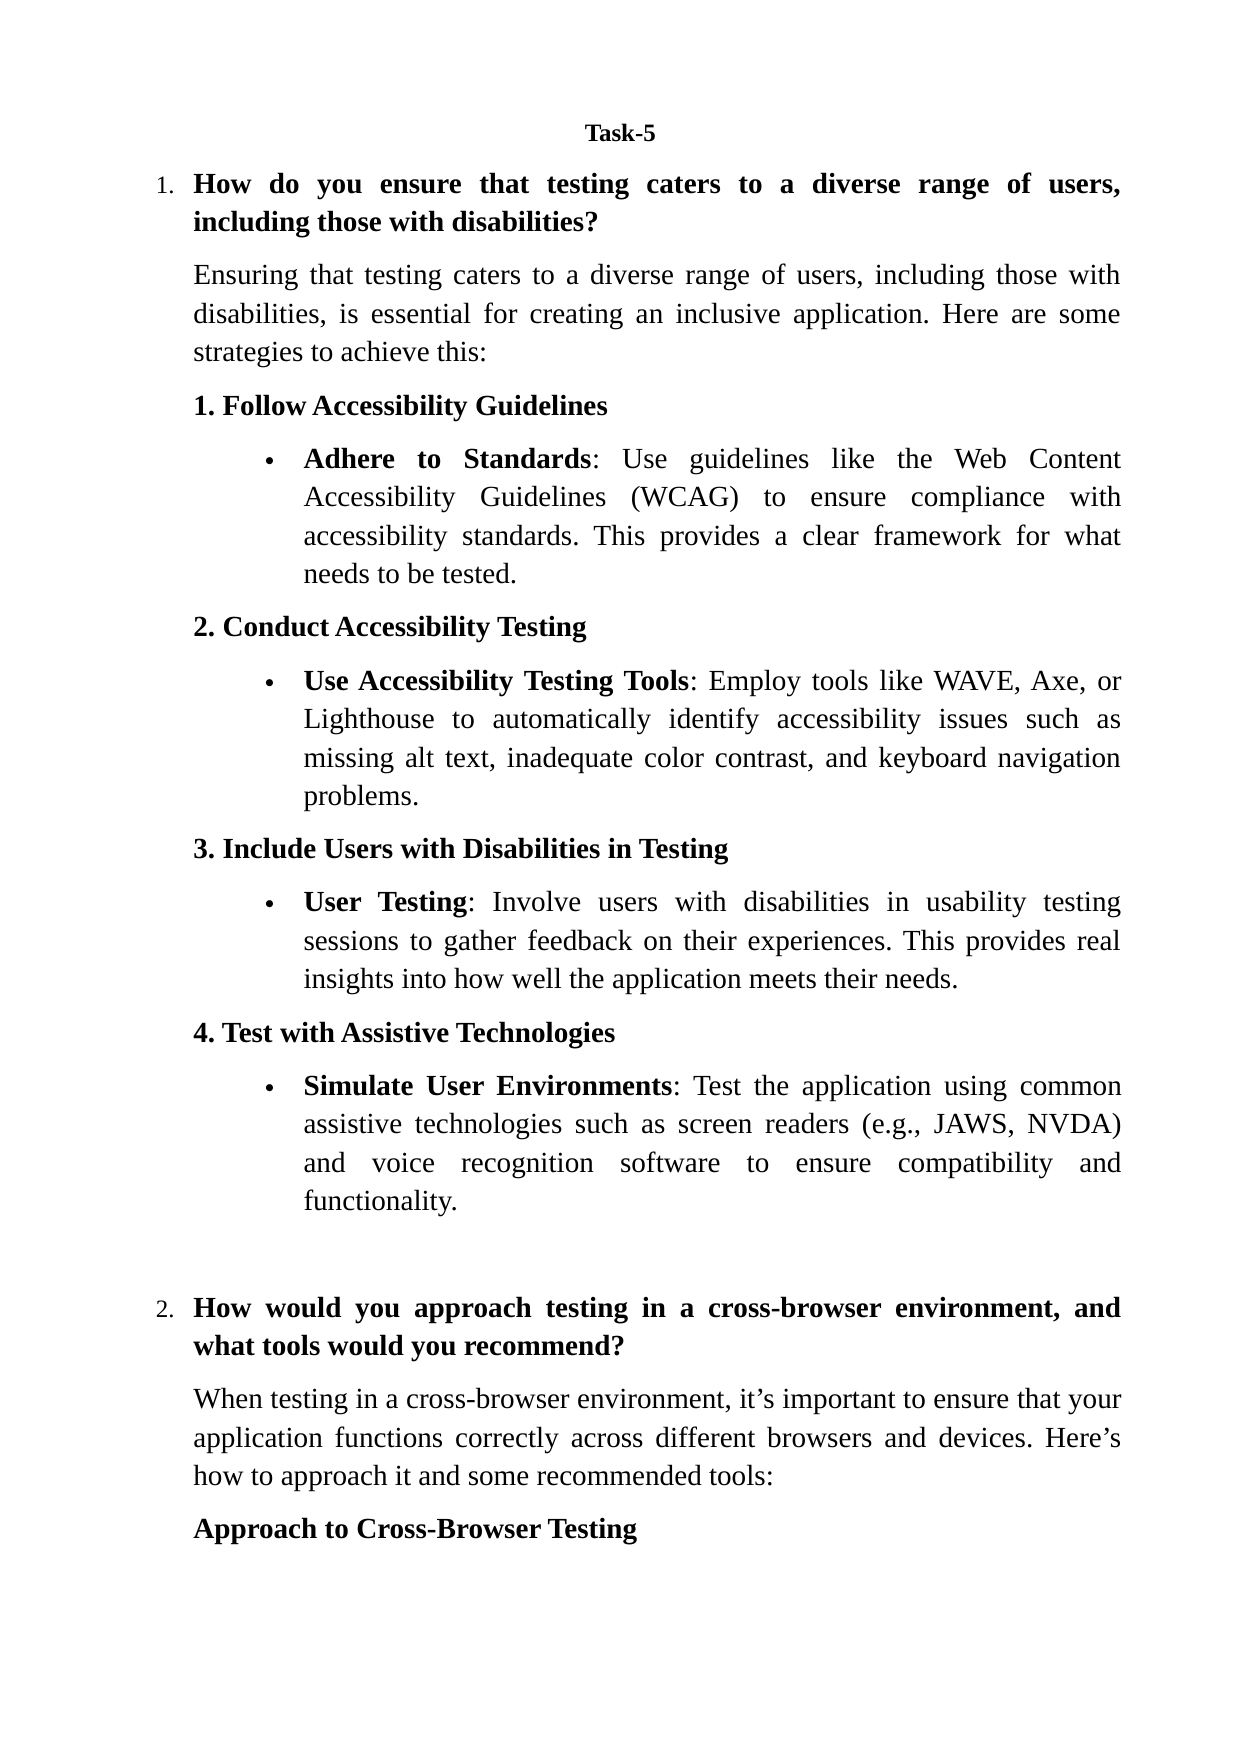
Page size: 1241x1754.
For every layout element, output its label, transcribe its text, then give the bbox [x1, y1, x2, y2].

text Ensuring that testing caters to a diverse range of users, including those with disabilities, is essential for creating an inclusive application. Here are some strategies to achieve this: [193, 257, 1122, 368]
list Adhere to Standards: Use guidelines like the Web Content Accessibility Guidelines (WCAG) to ensure compliance with accessibility standards. This provides a clear framework for what needs to be tested. [266, 441, 1122, 590]
list How would you approach testing in a cross-browser environment, and what tools would you recommend? [156, 1290, 1122, 1362]
text 3. Include Users with Disabilities in Testing [193, 831, 1122, 865]
text 4. Test with Assistive Technologies [193, 1015, 1122, 1048]
list Simulate User Environments: Test the application using common assistive technologies such as screen readers (e.g., JAWS, NVDA) and voice recognition software to ensure compatibility and functionality. [266, 1068, 1122, 1217]
list Use Accessibility Testing Tools: Employ tools like WAVE, Axe, or Lighthouse to automatically identify accessibility issues such as missing alt text, inadequate color contrast, and keyboard navigation problems. [266, 663, 1122, 812]
text When testing in a cross-browser environment, it’s important to ensure that your application functions correctly across different browsers and devices. Here’s how to approach it and some recommended tools: [193, 1381, 1122, 1492]
text 1. Follow Accessibility Guidelines [193, 388, 1122, 421]
list How do you ensure that testing caters to a diverse range of users, including those with disabilities? [156, 166, 1122, 238]
text 2. Conduct Accessibility Testing [193, 609, 1122, 643]
text Approach to Cross-Browser Testing [193, 1512, 1122, 1545]
text Task-5 [118, 118, 1122, 147]
list User Testing: Involve users with disabilities in usability testing sessions to gather feedback on their experiences. This provides real insights into how well the application meets their needs. [266, 884, 1122, 995]
